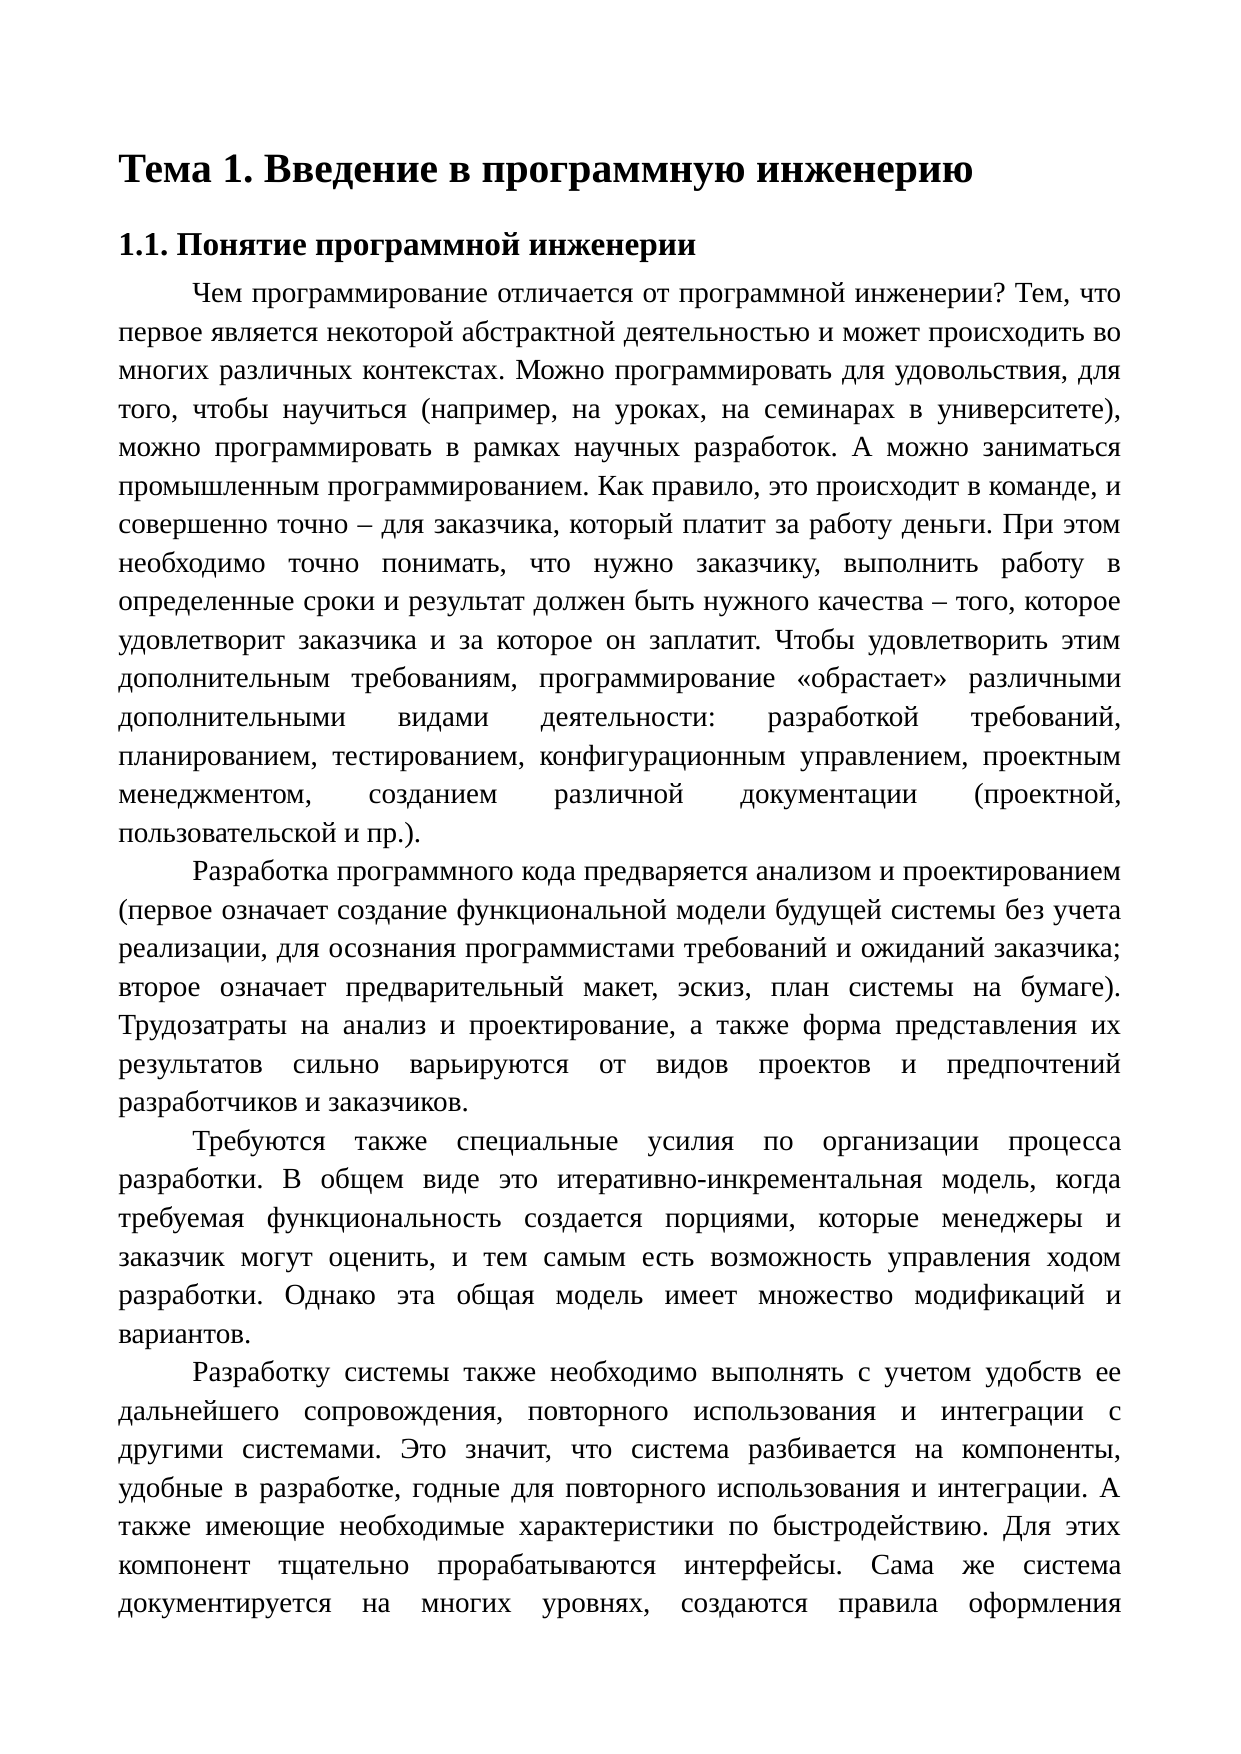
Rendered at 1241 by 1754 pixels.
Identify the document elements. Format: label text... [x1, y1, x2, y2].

text Разработку системы также необходимо выполнять с учетом удобств ее дальнейшего сопровождения, повторного использования и интеграции с другими системами. Это значит, что система разбивается на компоненты, удобные в разработке, годные для повторного использования и интеграции. А также имеющие необходимые характеристики по быстродействию. Для этих компонент тщательно прорабатываются интерфейсы. Сама же система документируется на многих уровнях, создаются правила оформления [118, 1354, 1122, 1619]
text Разработка программного кода предваряется анализом и проектированием (первое означает создание функциональной модели будущей системы без учета реализации, для осознания программистами требований и ожиданий заказчика; второе означает предварительный макет, эскиз, план системы на бумаге). Трудозатраты на анализ и проектирование, а также форма представления их результатов сильно варьируются от видов проектов и предпочтений разработчиков и заказчиков. [118, 853, 1122, 1118]
subtitle 1.1. Понятие программной инженерии [118, 224, 1122, 263]
text Требуются также специальные усилия по организации процесса разработки. В общем виде это итеративно-инкрементальная модель, когда требуемая функциональность создается порциями, которые менеджеры и заказчик могут оценить, и тем самым есть возможность управления ходом разработки. Однако эта общая модель имеет множество модификаций и вариантов. [118, 1123, 1122, 1349]
text Чем программирование отличается от программной инженерии? Тем, что первое является некоторой абстрактной деятельностью и может происходить во многих различных контекстах. Можно программировать для удовольствия, для того, чтобы научиться (например, на уроках, на семинарах в университете), можно программировать в рамках научных разработок. А можно заниматься промышленным программированием. Как правило, это происходит в команде, и совершенно точно – для заказчика, который платит за работу деньги. При этом необходимо точно понимать, что нужно заказчику, выполнить работу в определенные сроки и результат должен быть нужного качества – того, которое удовлетворит заказчика и за которое он заплатит. Чтобы удовлетворить этим дополнительным требованиям, программирование «обрастает» различными дополнительными видами деятельности: разработкой требований, планированием, тестированием, конфигурационным управлением, проектным менеджментом, созданием различной документации (проектной, пользовательской и пр.). [118, 275, 1122, 848]
subtitle Тема 1. Введение в программную инженерию [118, 143, 1122, 191]
